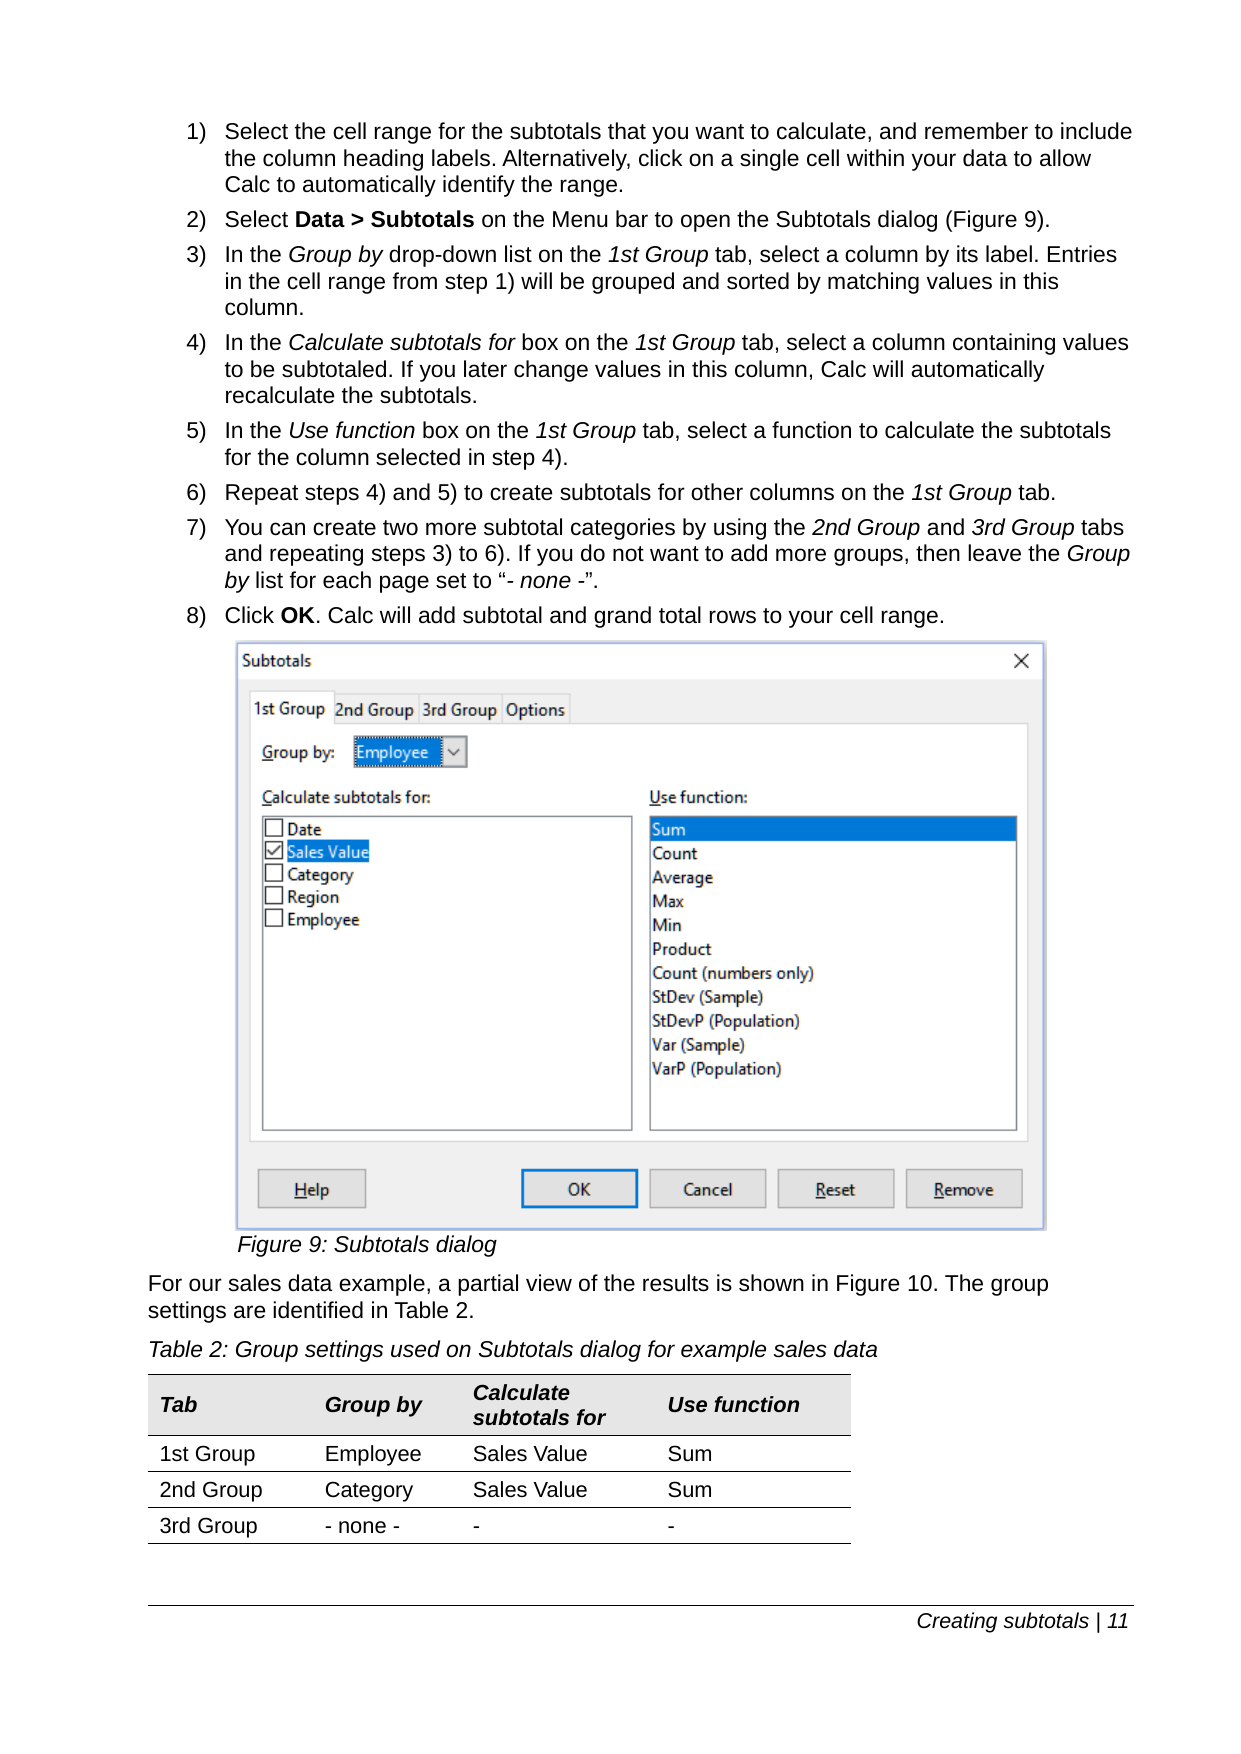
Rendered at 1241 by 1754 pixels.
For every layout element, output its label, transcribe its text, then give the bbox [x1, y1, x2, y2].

text Figure 9: Subtotals dialog [237, 1231, 1045, 1257]
list In the Calculate subtotals for box on the 1st Group tab, select a column containing values to be subtotaled. If you later change values in this column, Calc will automatically recalculate the subtotals. [207, 329, 1134, 408]
text For our sales data example, a partial view of the results is shown in Figure 10. The group settings are identified in Table 2. [148, 1270, 1134, 1323]
table_cell - [656, 1508, 851, 1543]
table_header Calculate subtotals for [461, 1375, 656, 1435]
table_header Tab [148, 1375, 313, 1435]
table_cell 3rd Group [148, 1508, 313, 1543]
list You can create two more subtotal categories by using the 2nd Group and 3rd Group tabs and repeating steps 3 to 6. If you do not want to add more groups, then leave the Group by list for each page set to “- none -”. [207, 514, 1134, 593]
table_cell Sum [656, 1436, 851, 1471]
table_cell 2nd Group [148, 1472, 313, 1507]
table_cell Employee [313, 1436, 461, 1471]
list Click OK. Calc will add subtotal and grand total rows to your cell range. [207, 602, 1134, 628]
list In the Group by drop-down list on the 1st Group tab, select a column by its label. Entries in the cell range from step 1 will be grouped and sorted by matching values in this column. [207, 241, 1134, 320]
table_cell Category [313, 1472, 461, 1507]
table_cell - [461, 1508, 656, 1543]
table_header Use function [656, 1375, 851, 1435]
table_cell - none - [313, 1508, 461, 1543]
table_header Group by [313, 1375, 461, 1435]
table_cell Sum [656, 1472, 851, 1507]
list Select the cell range for the subtotals that you want to calculate, and remember to include the column heading labels. Alternatively, click on a single cell within your data to allow Calc to automatically identify the range. [207, 118, 1134, 197]
list In the Use function box on the 1st Group tab, select a function to calculate the subtotals for the column selected in step 4. [207, 417, 1134, 470]
list Select Data > Subtotals on the Menu bar to open the Subtotals dialog (Figure 9). [207, 206, 1134, 232]
table_cell Sales Value [461, 1472, 656, 1507]
list Repeat steps 4 and 5 to create subtotals for other columns on the 1st Group tab. [207, 479, 1134, 505]
table_cell Sales Value [461, 1436, 656, 1471]
picture [234, 640, 1047, 1231]
text Table 2: Group settings used on Subtotals dialog for example sales data [148, 1336, 1134, 1362]
table_cell 1st Group [148, 1436, 313, 1471]
